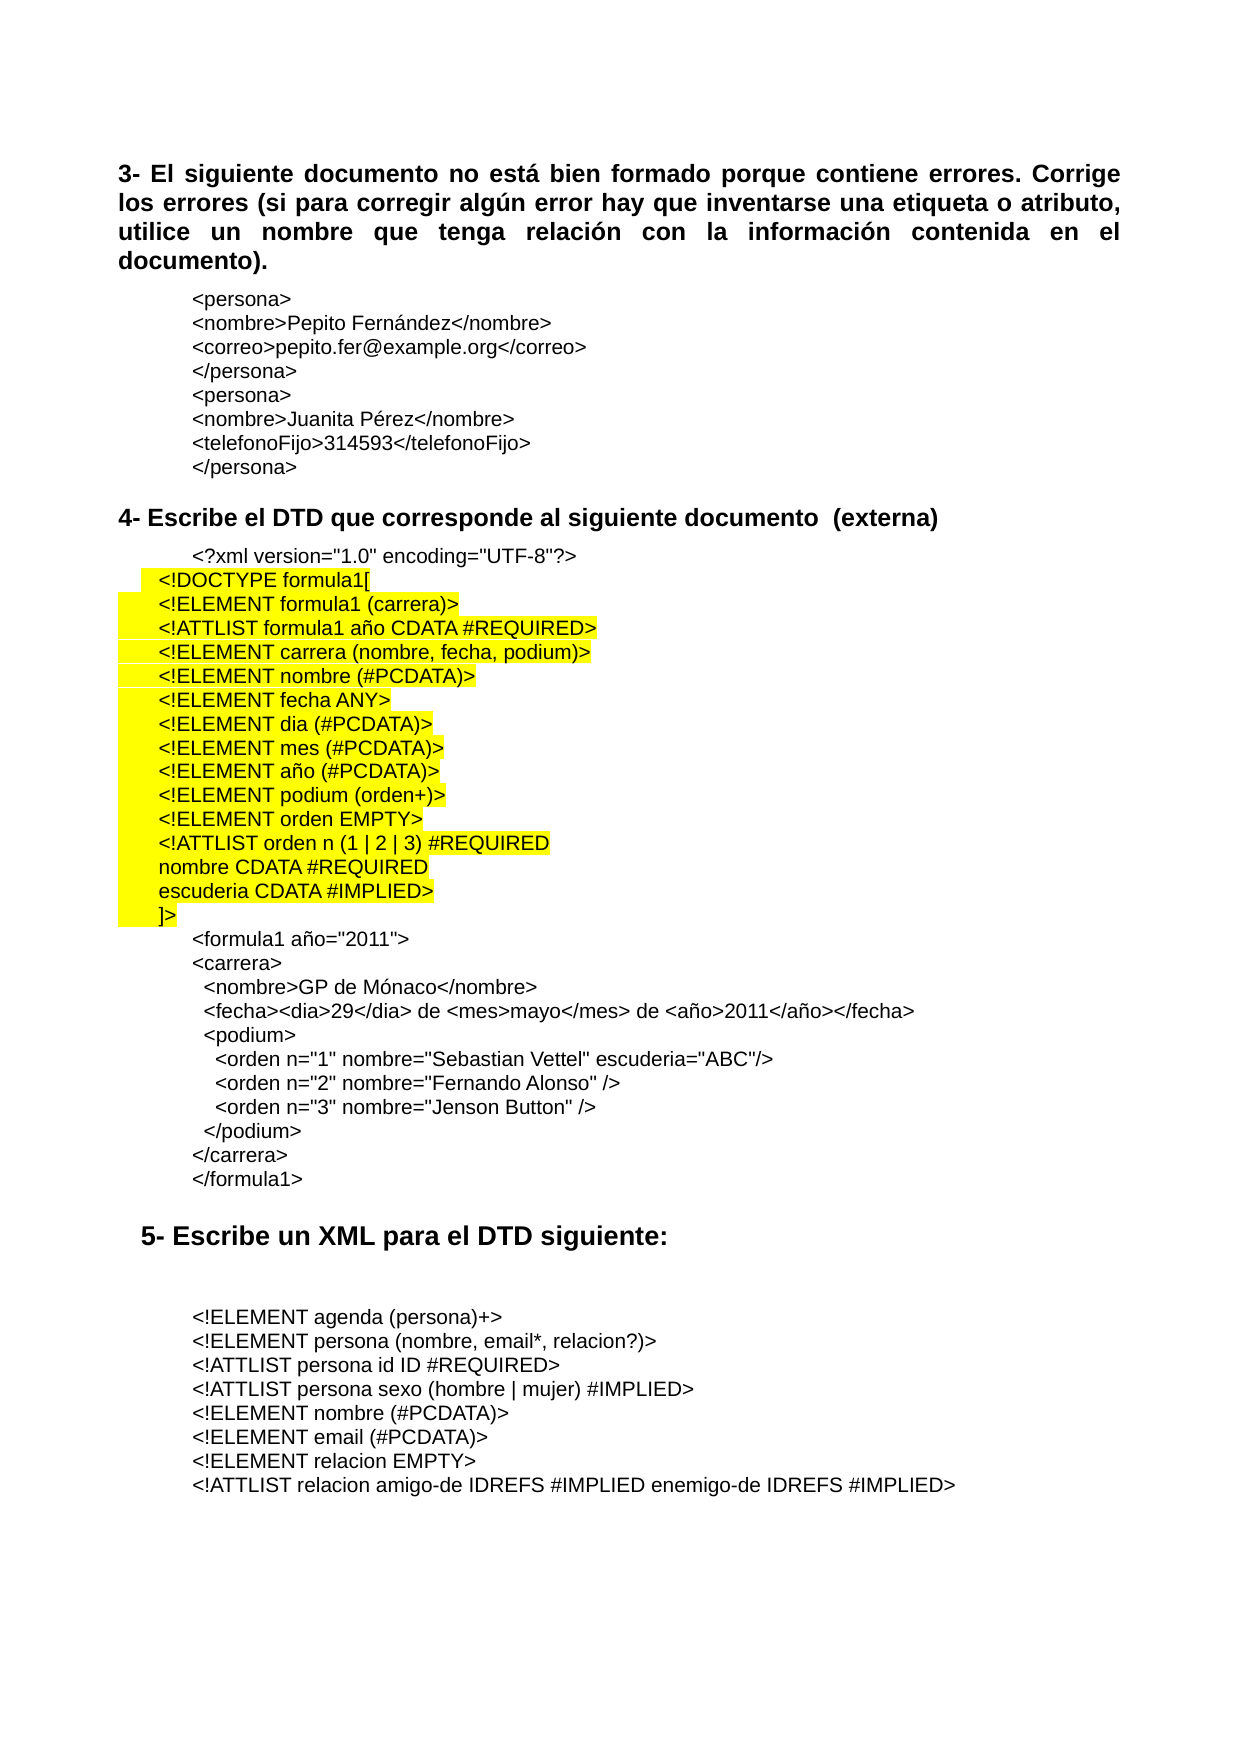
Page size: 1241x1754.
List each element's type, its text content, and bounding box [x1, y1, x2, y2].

list </persona> [162, 454, 1122, 478]
list </podium> [162, 1119, 1122, 1143]
text <!ELEMENT fecha ANY> [118, 687, 1122, 711]
text <!ELEMENT agenda (persona)+> <!ELEMENT persona (nombre, email*, relacion?)> <!ATTLIST persona id ID #REQUIRED> <!ATTLIST persona sexo (hombre | mujer) #IMPLIED> <!ELEMENT nombre (#PCDATA)> <!ELEMENT email (#PCDATA)> <!ELEMENT relacion EMPTY> <!ATTLIST relacion amigo-de IDREFS #IMPLIED enemigo-de IDREFS #IMPLIED> [192, 1281, 1122, 1496]
list <persona> [162, 383, 1122, 407]
list <fecha><dia>29</dia> de <mes>mayo</mes> de <año>2011</año></fecha> [162, 999, 1122, 1023]
text nombre CDATA #REQUIRED [118, 855, 1122, 879]
list <nombre>Juanita Pérez</nombre> [162, 407, 1122, 431]
text <!ELEMENT orden EMPTY> [118, 807, 1122, 831]
text 4- Escribe el DTD que corresponde al siguiente documento (externa) [118, 502, 1122, 531]
text <!ELEMENT podium (orden+)> [118, 783, 1122, 807]
text 5- Escribe un XML para el DTD siguiente: [118, 1220, 1122, 1251]
text <!ATTLIST orden n (1 | 2 | 3) #REQUIRED [118, 831, 1122, 855]
list 3- El siguiente documento no está bien formado porque contiene errores. Corrige los errores (si para corregir algún error hay que inventarse una etiqueta o atributo, utilice un nombre que tenga relación con la información contenida en el documento). [88, 159, 1122, 274]
list </persona> [162, 359, 1122, 383]
list <orden n="2" nombre="Fernando Alonso" /> [162, 1071, 1122, 1095]
text <!ELEMENT año (#PCDATA)> [118, 759, 1122, 783]
list </formula1> [162, 1167, 1122, 1191]
text <!ELEMENT nombre (#PCDATA)> [118, 663, 1122, 687]
text <!ATTLIST formula1 año CDATA #REQUIRED> [118, 616, 1122, 639]
text escuderia CDATA #IMPLIED> [118, 879, 1122, 903]
text <!ELEMENT formula1 (carrera)> [118, 592, 1122, 616]
text <!DOCTYPE formula1[ [118, 568, 1122, 592]
list </carrera> [162, 1143, 1122, 1167]
list <formula1 año="2011"> [162, 927, 1122, 951]
text <!ELEMENT carrera (nombre, fecha, podium)> [118, 639, 1122, 663]
list <nombre>GP de Mónaco</nombre> [162, 975, 1122, 999]
list <?xml version="1.0" encoding="UTF-8"?> [162, 544, 1122, 568]
list <orden n="3" nombre="Jenson Button" /> [162, 1095, 1122, 1119]
list <persona> [162, 287, 1122, 311]
list <correo>pepito.fer@example.org</correo> [162, 335, 1122, 359]
text <!ELEMENT mes (#PCDATA)> [118, 735, 1122, 759]
list <podium> [162, 1023, 1122, 1047]
text <!ELEMENT dia (#PCDATA)> [118, 711, 1122, 735]
list <carrera> [162, 951, 1122, 975]
text ]> [118, 903, 1122, 927]
list <nombre>Pepito Fernández</nombre> [162, 311, 1122, 335]
list <telefonoFijo>314593</telefonoFijo> [162, 431, 1122, 454]
list <orden n="1" nombre="Sebastian Vettel" escuderia="ABC"/> [162, 1047, 1122, 1071]
